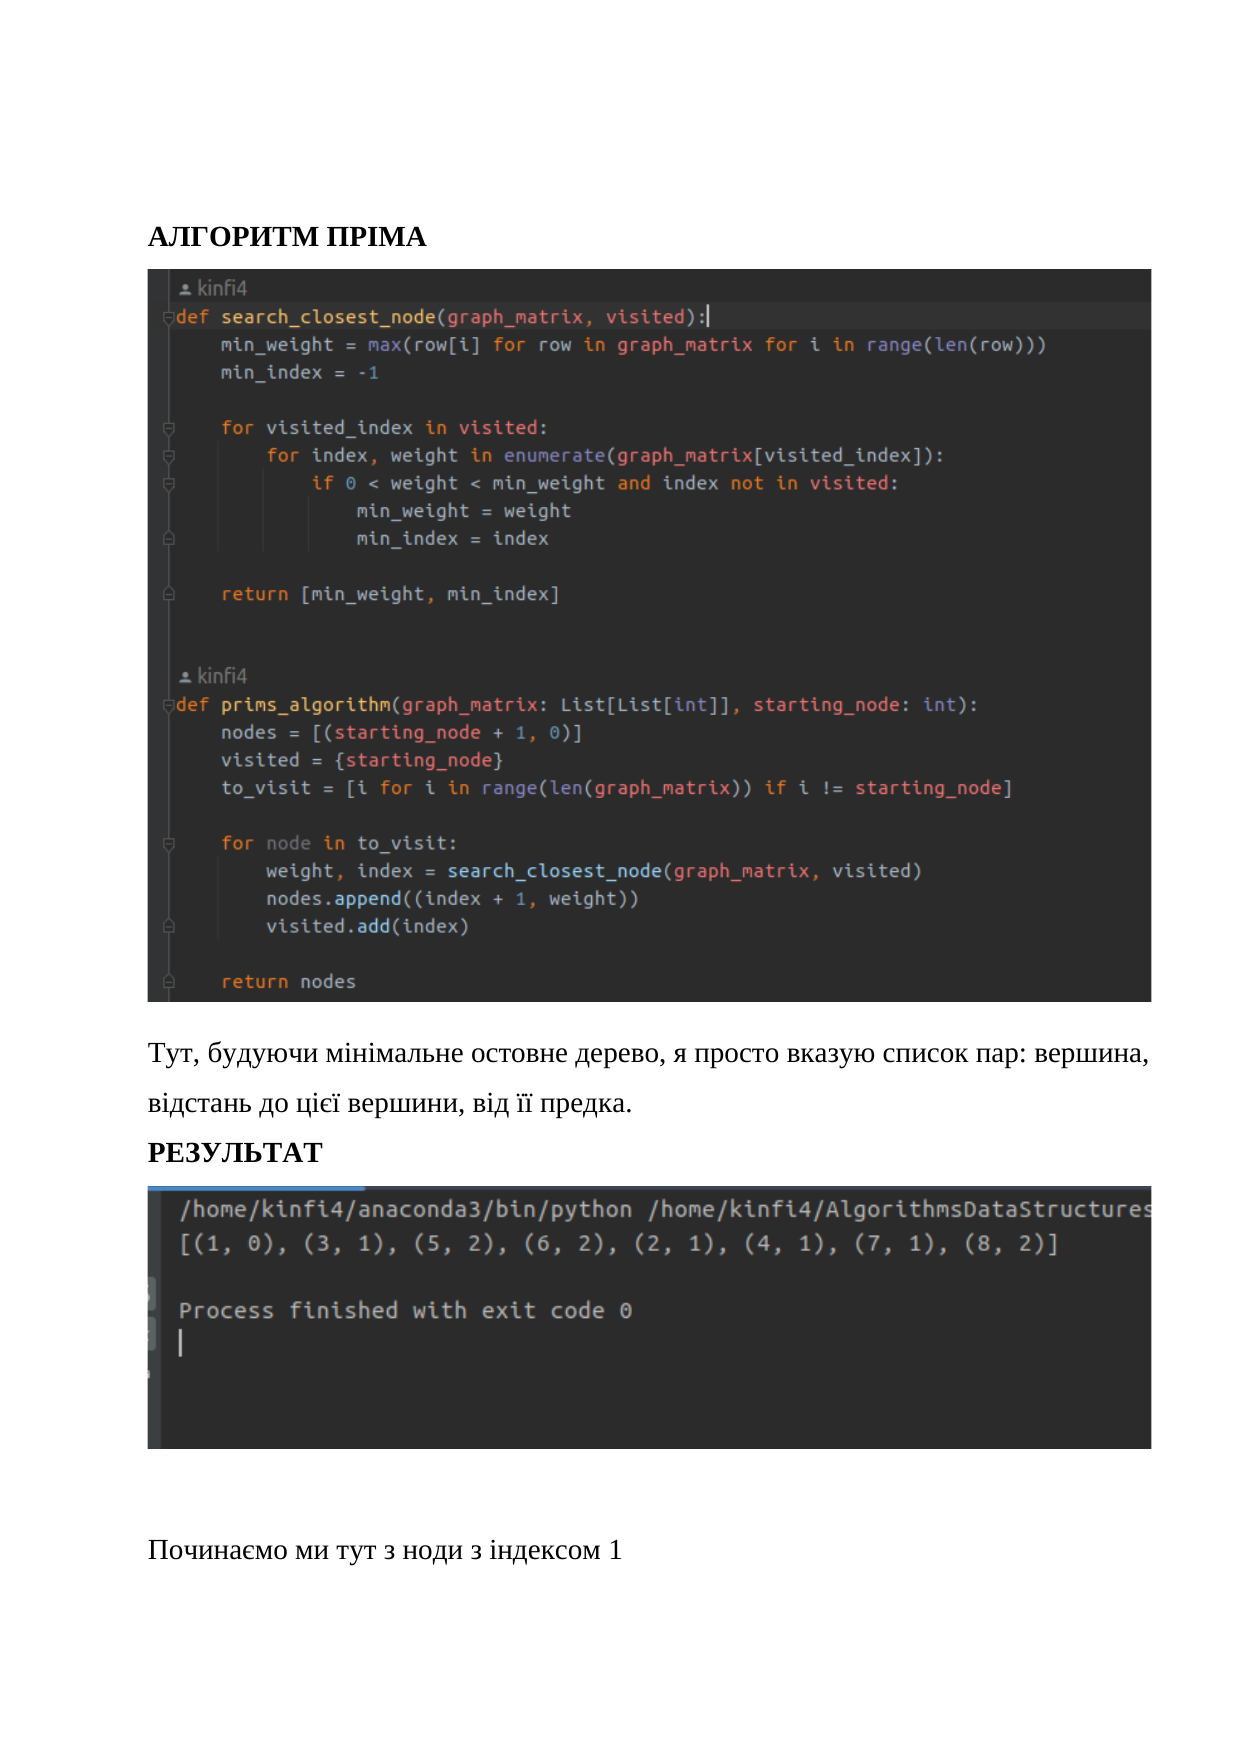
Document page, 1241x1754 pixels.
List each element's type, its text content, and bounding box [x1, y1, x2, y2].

text АЛГОРИТМ ПРІМА [148, 219, 1152, 252]
text [148, 118, 1152, 202]
text Починаємо ми тут з ноди з індексом 1 [148, 1449, 1152, 1616]
text Тут, будуючи мінімальне остовне дерево, я просто вказую список пар: вершина, відстань до цієї вершини, від її предка. [148, 1002, 1152, 1119]
picture [147, 269, 1152, 1002]
picture [147, 1186, 1152, 1449]
text РЕЗУЛЬТАТ [148, 1136, 1152, 1169]
